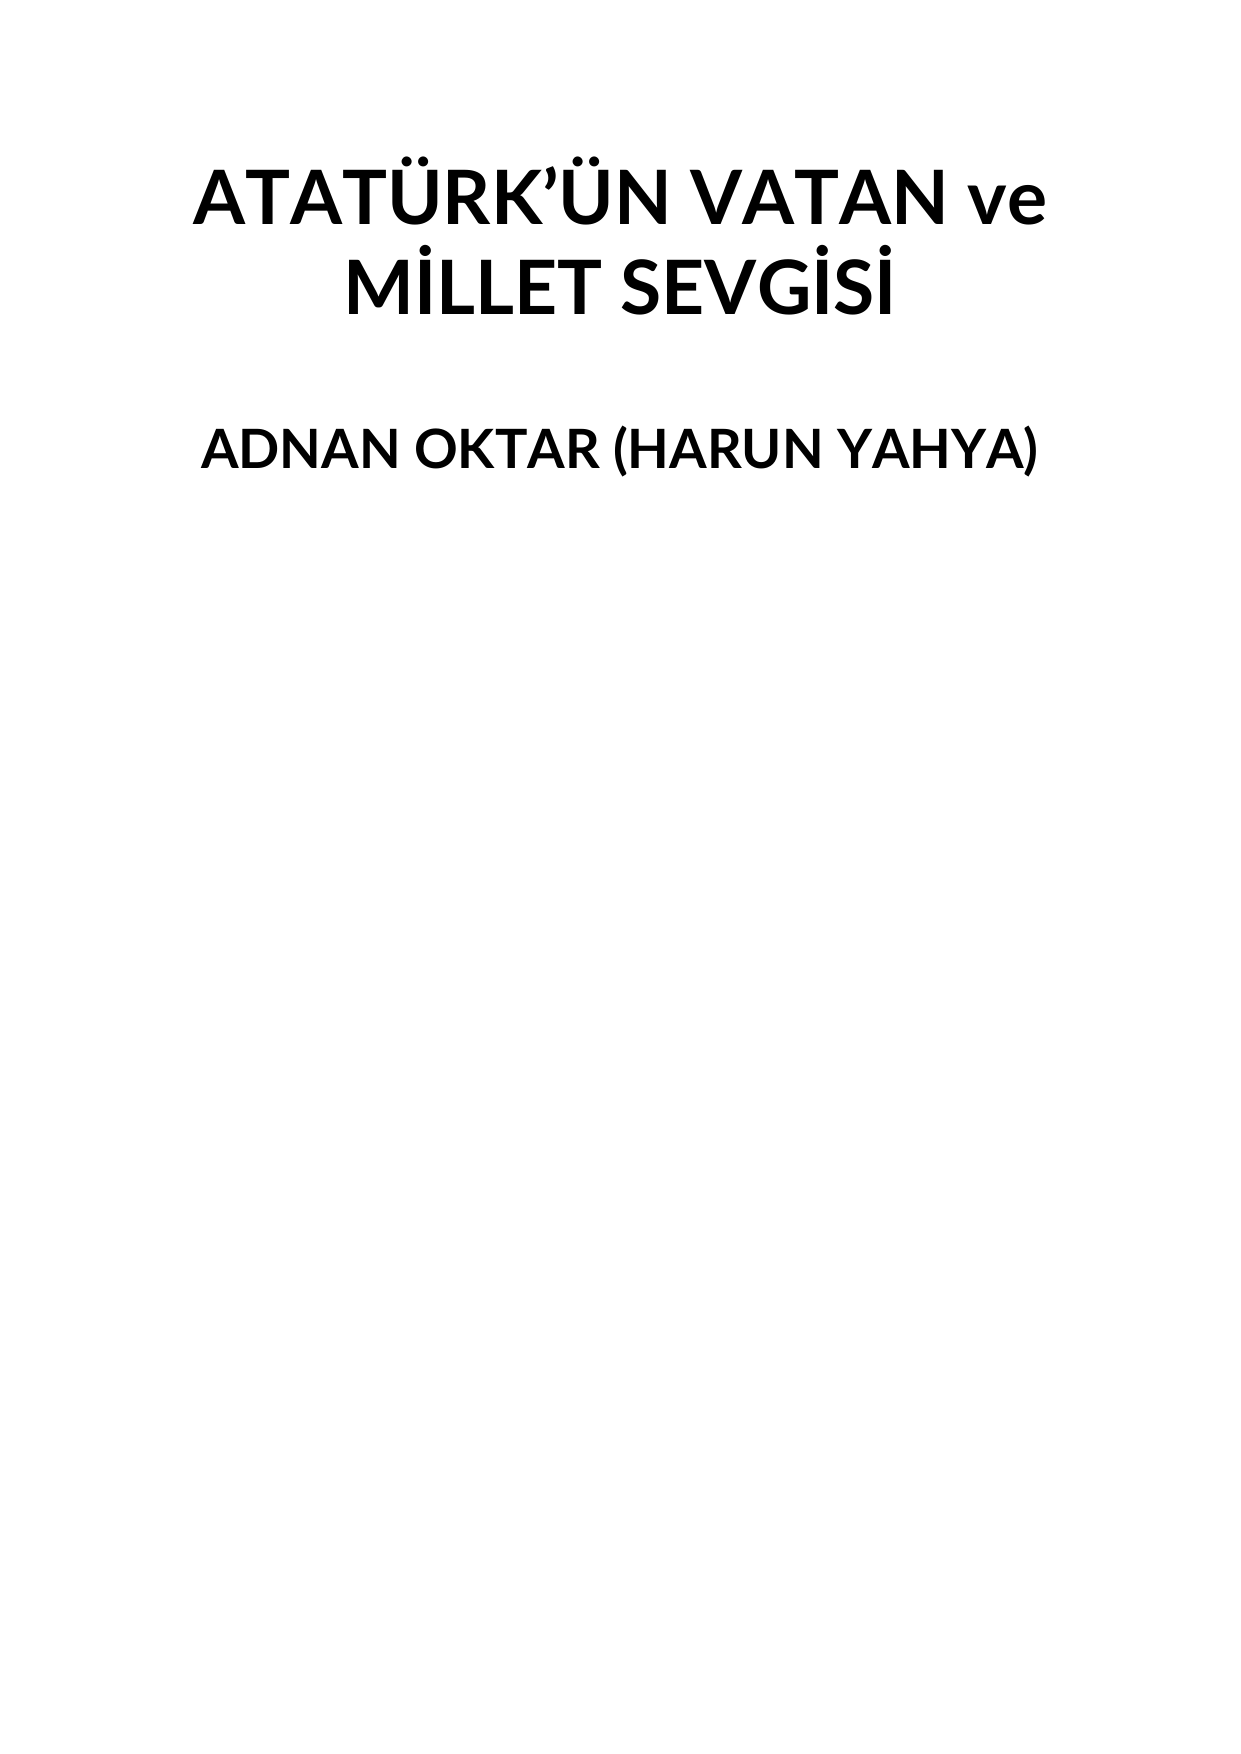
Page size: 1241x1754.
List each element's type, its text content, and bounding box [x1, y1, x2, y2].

text ADNAN OKTAR (HARUN YAHYA) [150, 415, 1090, 480]
subtitle ATATÜRK’ÜN VATAN ve MİLLET SEVGİSİ [150, 150, 1090, 330]
